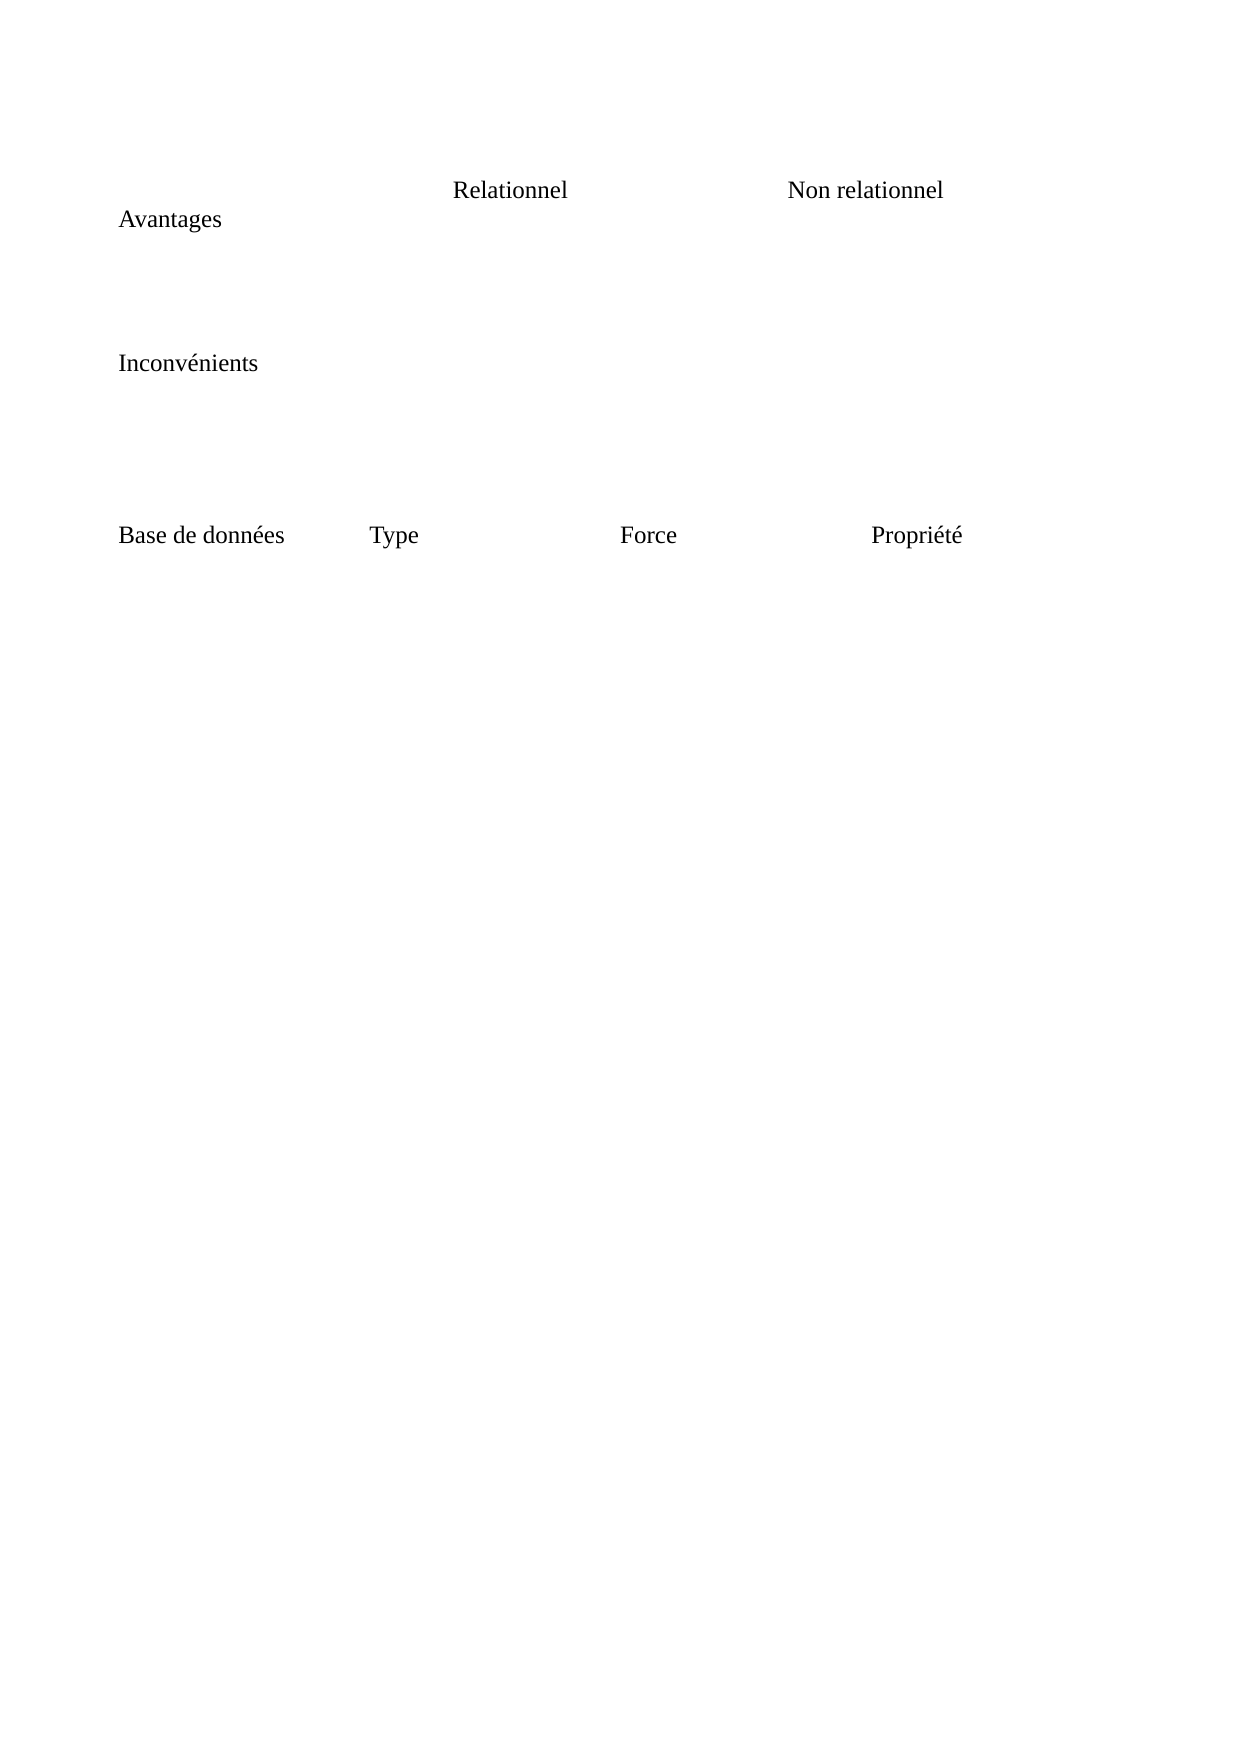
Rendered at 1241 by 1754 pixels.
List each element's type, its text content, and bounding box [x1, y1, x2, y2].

table_header Base de données [118, 521, 369, 549]
table_cell [871, 693, 1122, 722]
table_cell [788, 348, 1122, 377]
table_cell [871, 549, 1122, 578]
table_cell [369, 578, 620, 607]
table_cell [788, 291, 1122, 319]
table_cell [620, 636, 871, 664]
table_cell [871, 664, 1122, 693]
table_cell [453, 262, 787, 291]
table_cell [871, 636, 1122, 664]
table_cell [118, 549, 369, 578]
table_cell [453, 377, 787, 406]
table_cell [118, 636, 369, 664]
table_cell [118, 377, 453, 406]
table_header Propriété [871, 521, 1122, 549]
table_cell [871, 607, 1122, 636]
table_cell [118, 607, 369, 636]
table_cell [118, 693, 369, 722]
table_cell [620, 578, 871, 607]
table_cell [369, 636, 620, 664]
table_cell [788, 319, 1122, 348]
table_cell [118, 664, 369, 693]
table_cell [453, 319, 787, 348]
table_cell [788, 233, 1122, 262]
table_cell [369, 664, 620, 693]
table_cell [118, 233, 453, 262]
table_cell [871, 578, 1122, 607]
table_header Relationnel [453, 176, 787, 204]
table_cell [453, 348, 787, 377]
table_cell [118, 578, 369, 607]
table_header Force [620, 521, 871, 549]
table_cell [453, 291, 787, 319]
table_header Type [369, 521, 620, 549]
table_cell [369, 607, 620, 636]
table_header Non relationnel [788, 176, 1122, 204]
table_header [118, 176, 453, 204]
table_cell [620, 693, 871, 722]
table_cell [788, 377, 1122, 406]
table_cell [369, 549, 620, 578]
table_cell [788, 262, 1122, 291]
table_cell [453, 233, 787, 262]
table_cell [118, 291, 453, 319]
table_cell [788, 204, 1122, 233]
table_cell Inconvénients [118, 348, 453, 377]
table_cell [118, 319, 453, 348]
table_cell Avantages [118, 204, 453, 233]
table_cell [118, 262, 453, 291]
table_cell [369, 693, 620, 722]
table_cell [620, 607, 871, 636]
table_cell [453, 204, 787, 233]
table_cell [620, 664, 871, 693]
table_cell [620, 549, 871, 578]
